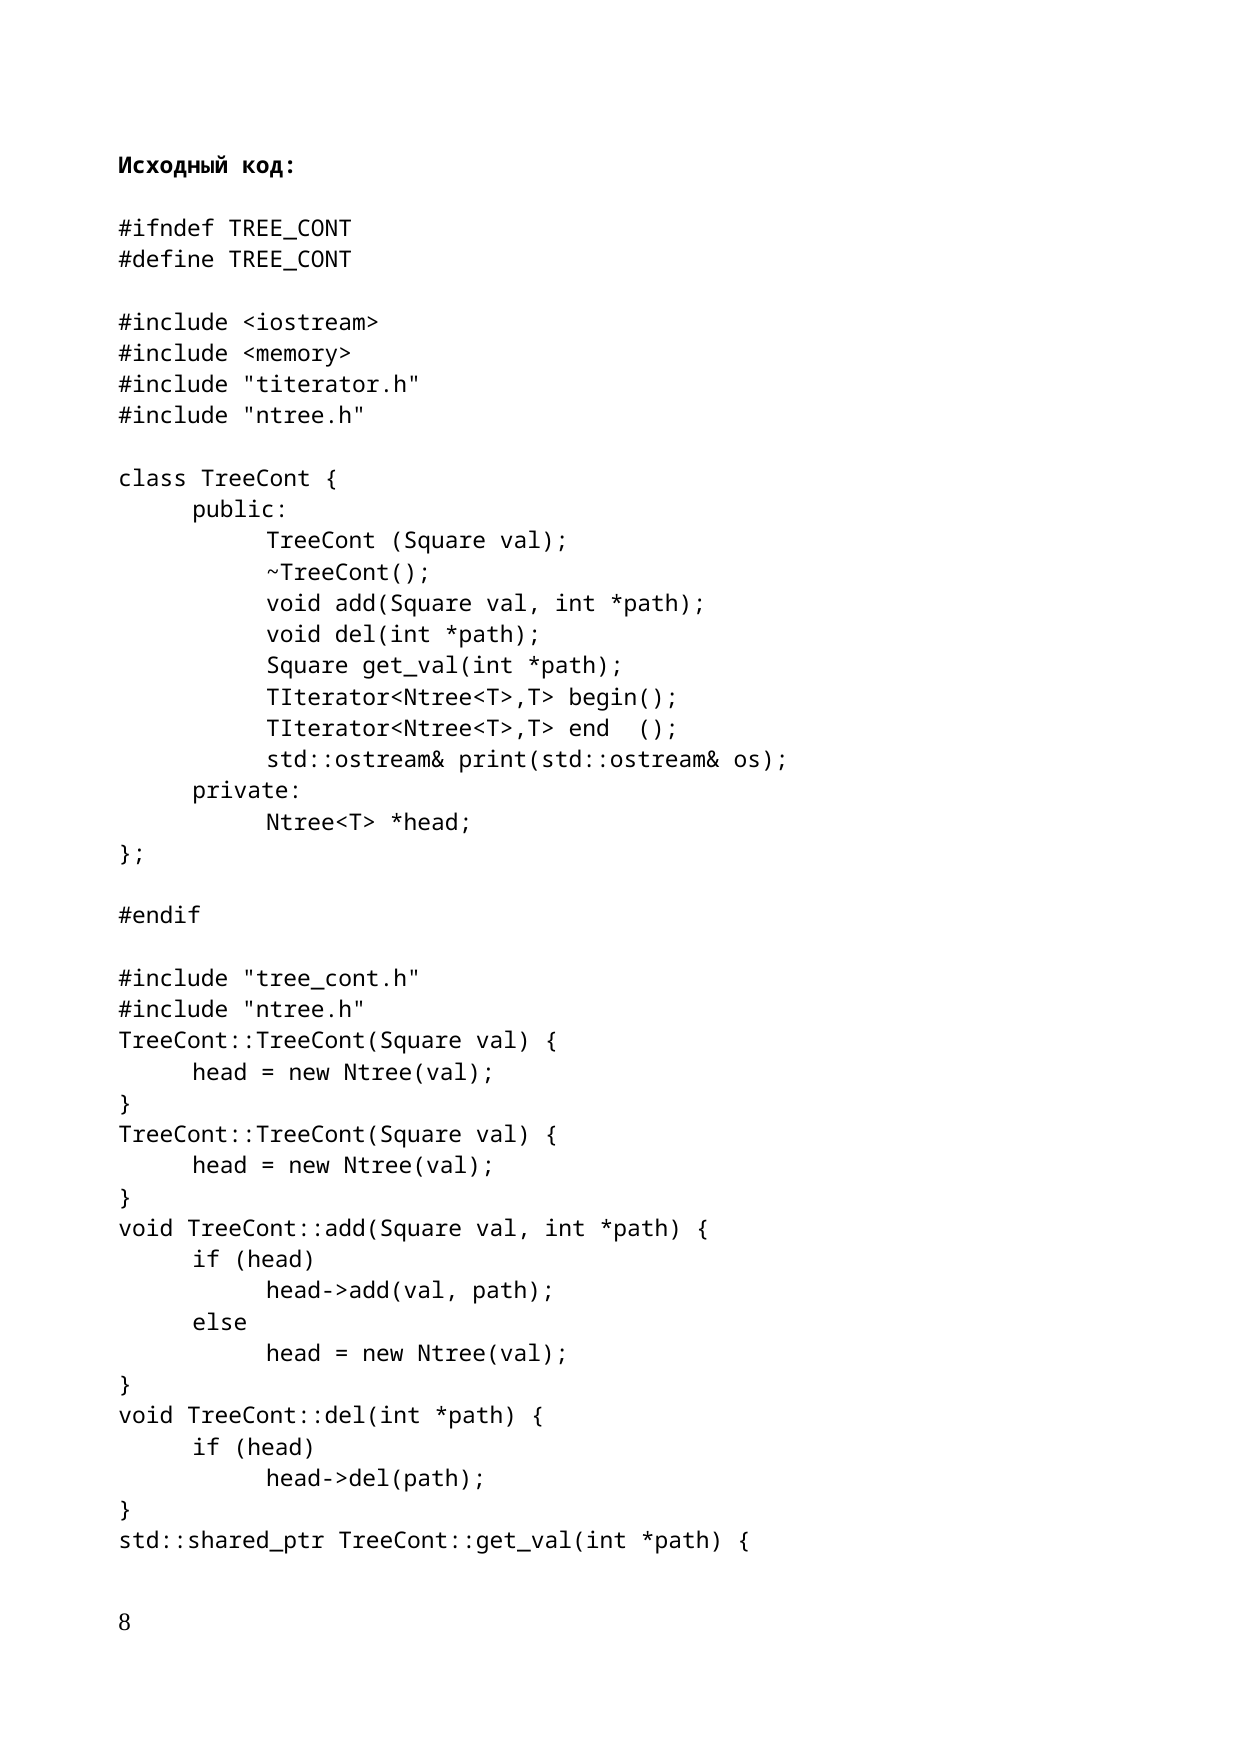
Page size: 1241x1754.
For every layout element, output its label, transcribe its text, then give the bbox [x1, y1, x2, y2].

text } [118, 1368, 1122, 1399]
text if (head) [118, 1431, 1122, 1462]
text head = new Ntree(val); [118, 1149, 1122, 1181]
text head = new Ntree(val); [118, 1056, 1122, 1087]
text Ntree<T> *head; [118, 806, 1122, 837]
text #include "tree_cont.h" [118, 962, 1122, 993]
text std::shared_ptr TreeCont::get_val(int *path) { [118, 1524, 1122, 1556]
text TreeCont::TreeCont(Square val) { [118, 1118, 1122, 1149]
text void add(Square val, int *path); [118, 587, 1122, 618]
text #include "titerator.h" [118, 368, 1122, 399]
text head->del(path); [118, 1462, 1122, 1493]
text Square get_val(int *path); [118, 649, 1122, 681]
text TIterator<Ntree<T>,T> begin(); [118, 681, 1122, 712]
text Исходный код: [118, 149, 1122, 181]
text } [118, 1493, 1122, 1524]
text head = new Ntree(val); [118, 1337, 1122, 1368]
text void del(int *path); [118, 618, 1122, 649]
text ~TreeCont(); [118, 556, 1122, 587]
text head->add(val, path); [118, 1274, 1122, 1306]
text class TreeCont { [118, 462, 1122, 493]
text TIterator<Ntree<T>,T> end (); [118, 712, 1122, 743]
text private: [118, 774, 1122, 806]
text else [118, 1306, 1122, 1337]
text #include "ntree.h" [118, 399, 1122, 431]
text public: [118, 493, 1122, 524]
text } [118, 1181, 1122, 1212]
text } [118, 1087, 1122, 1118]
text #include <memory> [118, 337, 1122, 368]
text TreeCont::TreeCont(Square val) { [118, 1024, 1122, 1056]
text if (head) [118, 1243, 1122, 1274]
text #include <iostream> [118, 306, 1122, 337]
text #include "ntree.h" [118, 993, 1122, 1024]
text void TreeCont::add(Square val, int *path) { [118, 1212, 1122, 1243]
text TreeCont (Square val); [118, 524, 1122, 556]
text }; [118, 837, 1122, 868]
text #endif [118, 899, 1122, 931]
text #define TREE_CONT [118, 243, 1122, 274]
text #ifndef TREE_CONT [118, 212, 1122, 243]
text void TreeCont::del(int *path) { [118, 1399, 1122, 1431]
text std::ostream& print(std::ostream& os); [118, 743, 1122, 774]
